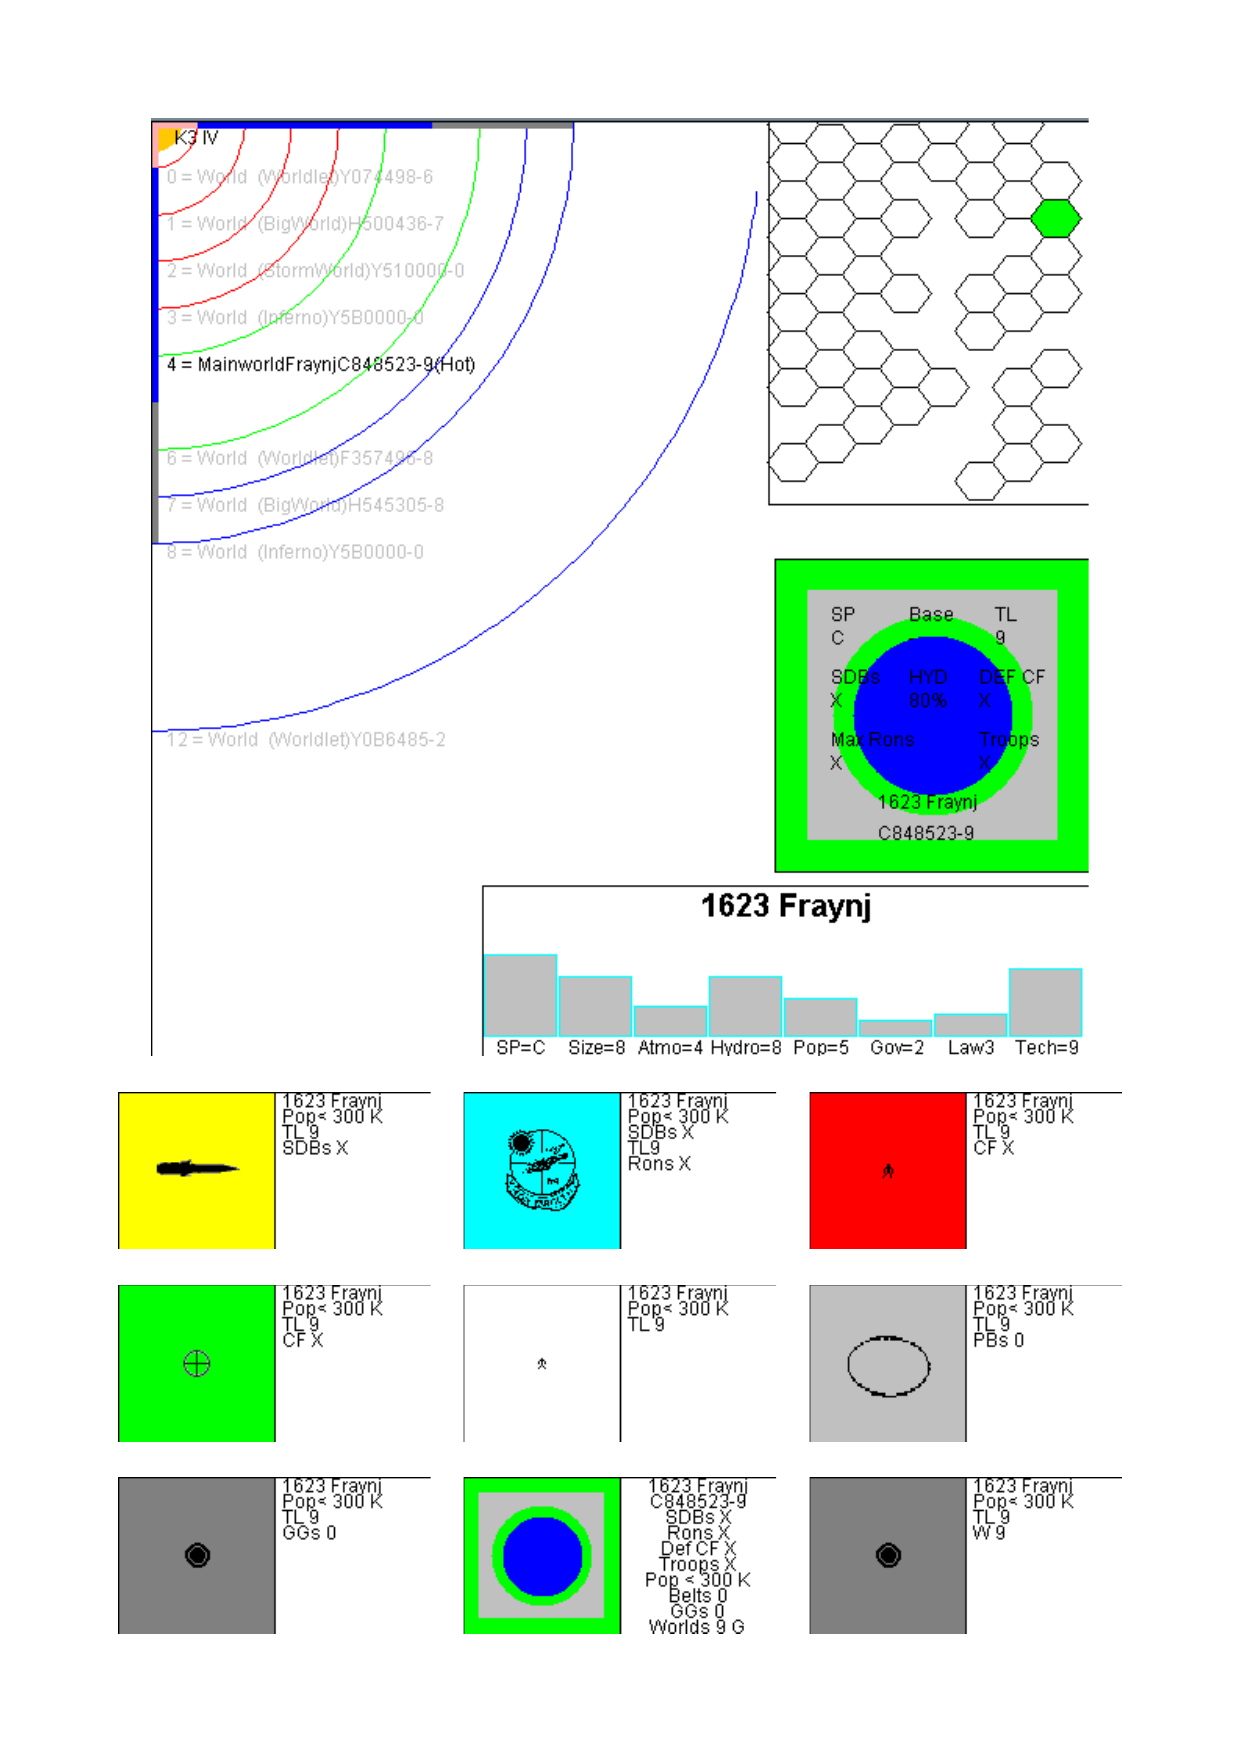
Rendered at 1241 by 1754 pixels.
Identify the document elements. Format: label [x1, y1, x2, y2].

picture [809, 1285, 1122, 1442]
picture [118, 1092, 431, 1249]
picture [809, 1092, 1122, 1249]
picture [809, 1477, 1122, 1634]
picture [151, 118, 1089, 1056]
picture [118, 1285, 431, 1442]
picture [463, 1477, 777, 1634]
picture [463, 1092, 777, 1249]
picture [118, 1477, 431, 1634]
picture [463, 1285, 777, 1442]
